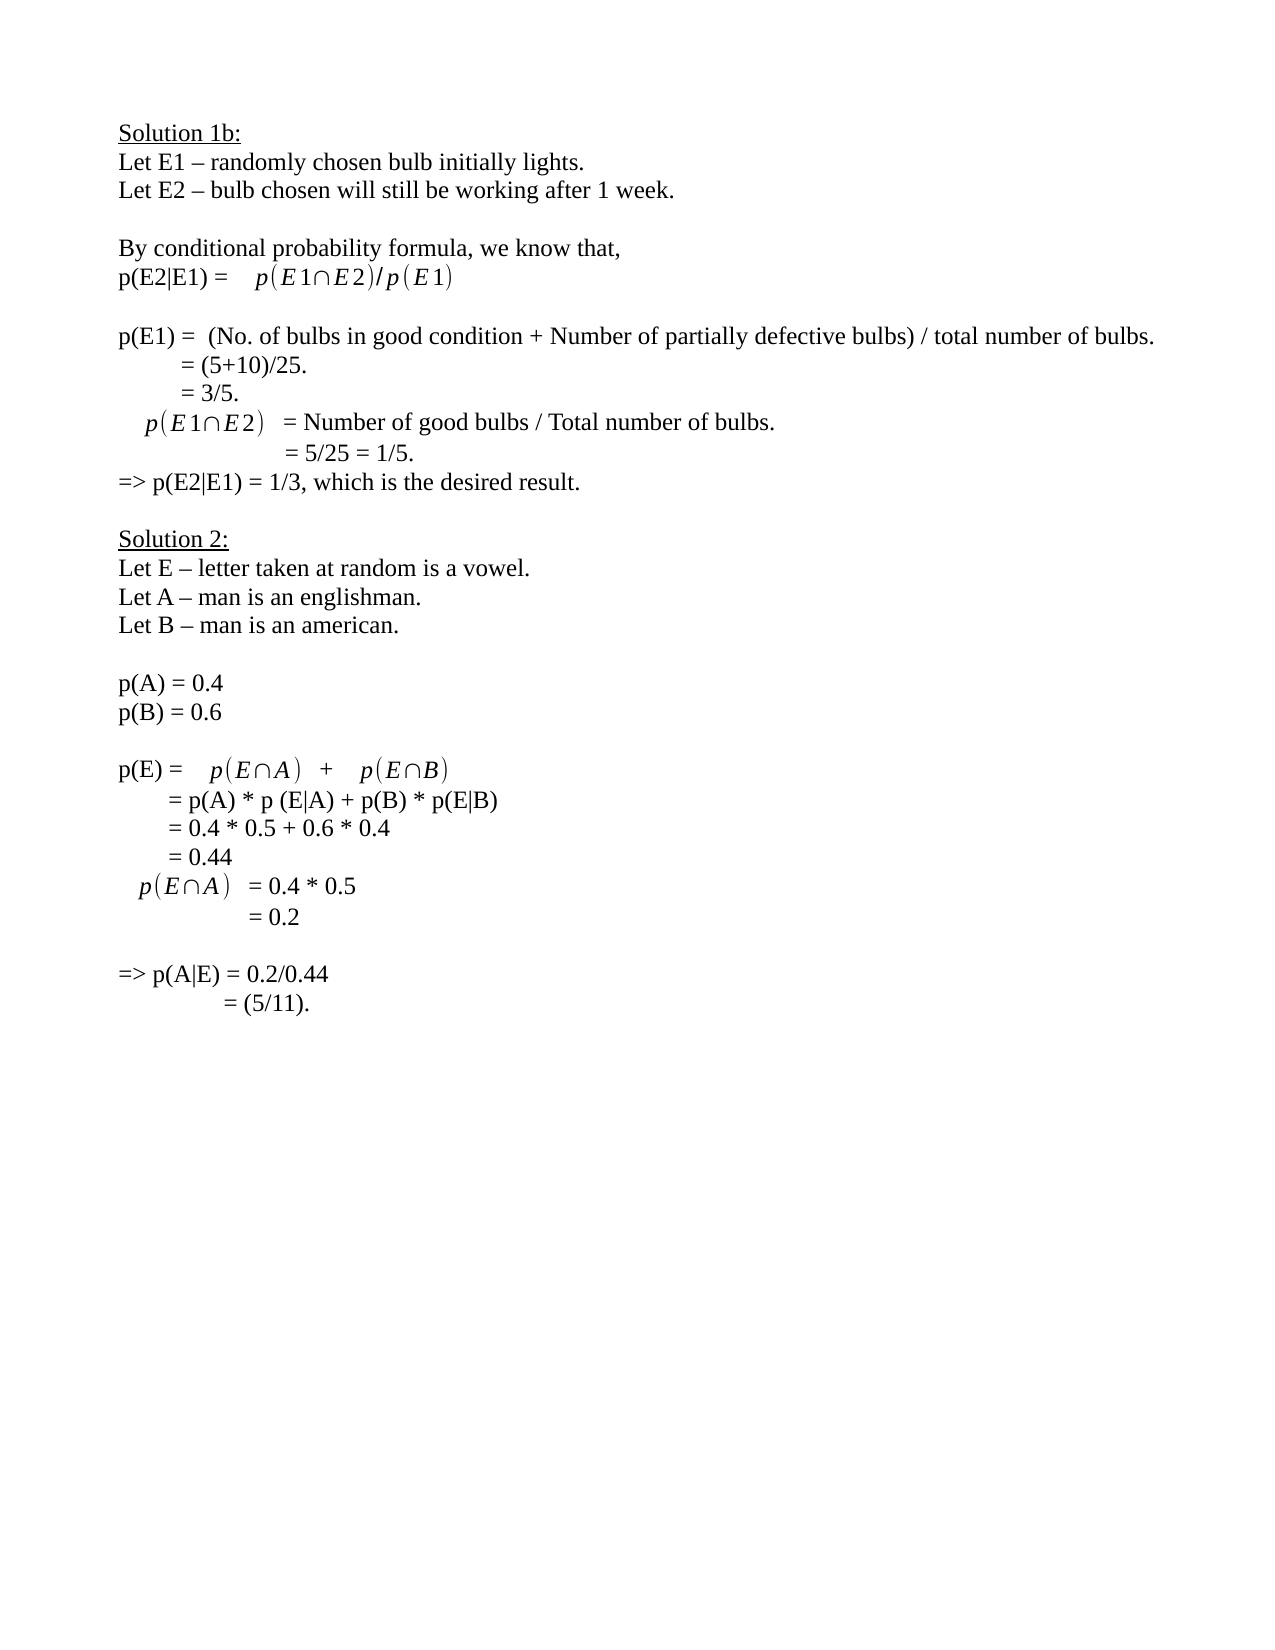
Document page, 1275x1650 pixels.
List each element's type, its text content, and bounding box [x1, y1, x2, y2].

text => p(E2|E1) = 1/3, which is the desired result. [118, 467, 1157, 495]
text = 3/5. [118, 378, 1157, 407]
text Solution 2: [118, 524, 1157, 553]
text p(E2|E1) = [118, 262, 1157, 292]
text = 0.4 * 0.5 + 0.6 * 0.4 [118, 813, 1157, 842]
text By conditional probability formula, we know that, [118, 233, 1157, 262]
text = (5/11). [118, 988, 1157, 1017]
text = 0.44 [118, 842, 1157, 871]
text = p(A) * p (E|A) + p(B) * p(E|B) [118, 785, 1157, 813]
text Let E2 – bulb chosen will still be working after 1 week. [118, 176, 1157, 204]
text => p(A|E) = 0.2/0.44 [118, 959, 1157, 988]
text p(E) = + [118, 754, 1157, 785]
text Let A – man is an englishman. [118, 582, 1157, 610]
text = 0.4 * 0.5 [118, 871, 1157, 902]
text = Number of good bulbs / Total number of bulbs. [118, 407, 1157, 438]
text = 0.2 [118, 902, 1157, 930]
text p(B) = 0.6 [118, 697, 1157, 725]
text = (5+10)/25. [118, 350, 1157, 378]
text Let E – letter taken at random is a vowel. [118, 553, 1157, 582]
text Let E1 – randomly chosen bulb initially lights. [118, 147, 1157, 176]
text p(E1) = (No. of bulbs in good condition + Number of partially defective bulbs) / total number of bulbs. [118, 321, 1157, 350]
text Solution 1b: [118, 118, 1157, 147]
text = 5/25 = 1/5. [118, 438, 1157, 467]
text p(A) = 0.4 [118, 668, 1157, 697]
text Let B – man is an american. [118, 610, 1157, 639]
